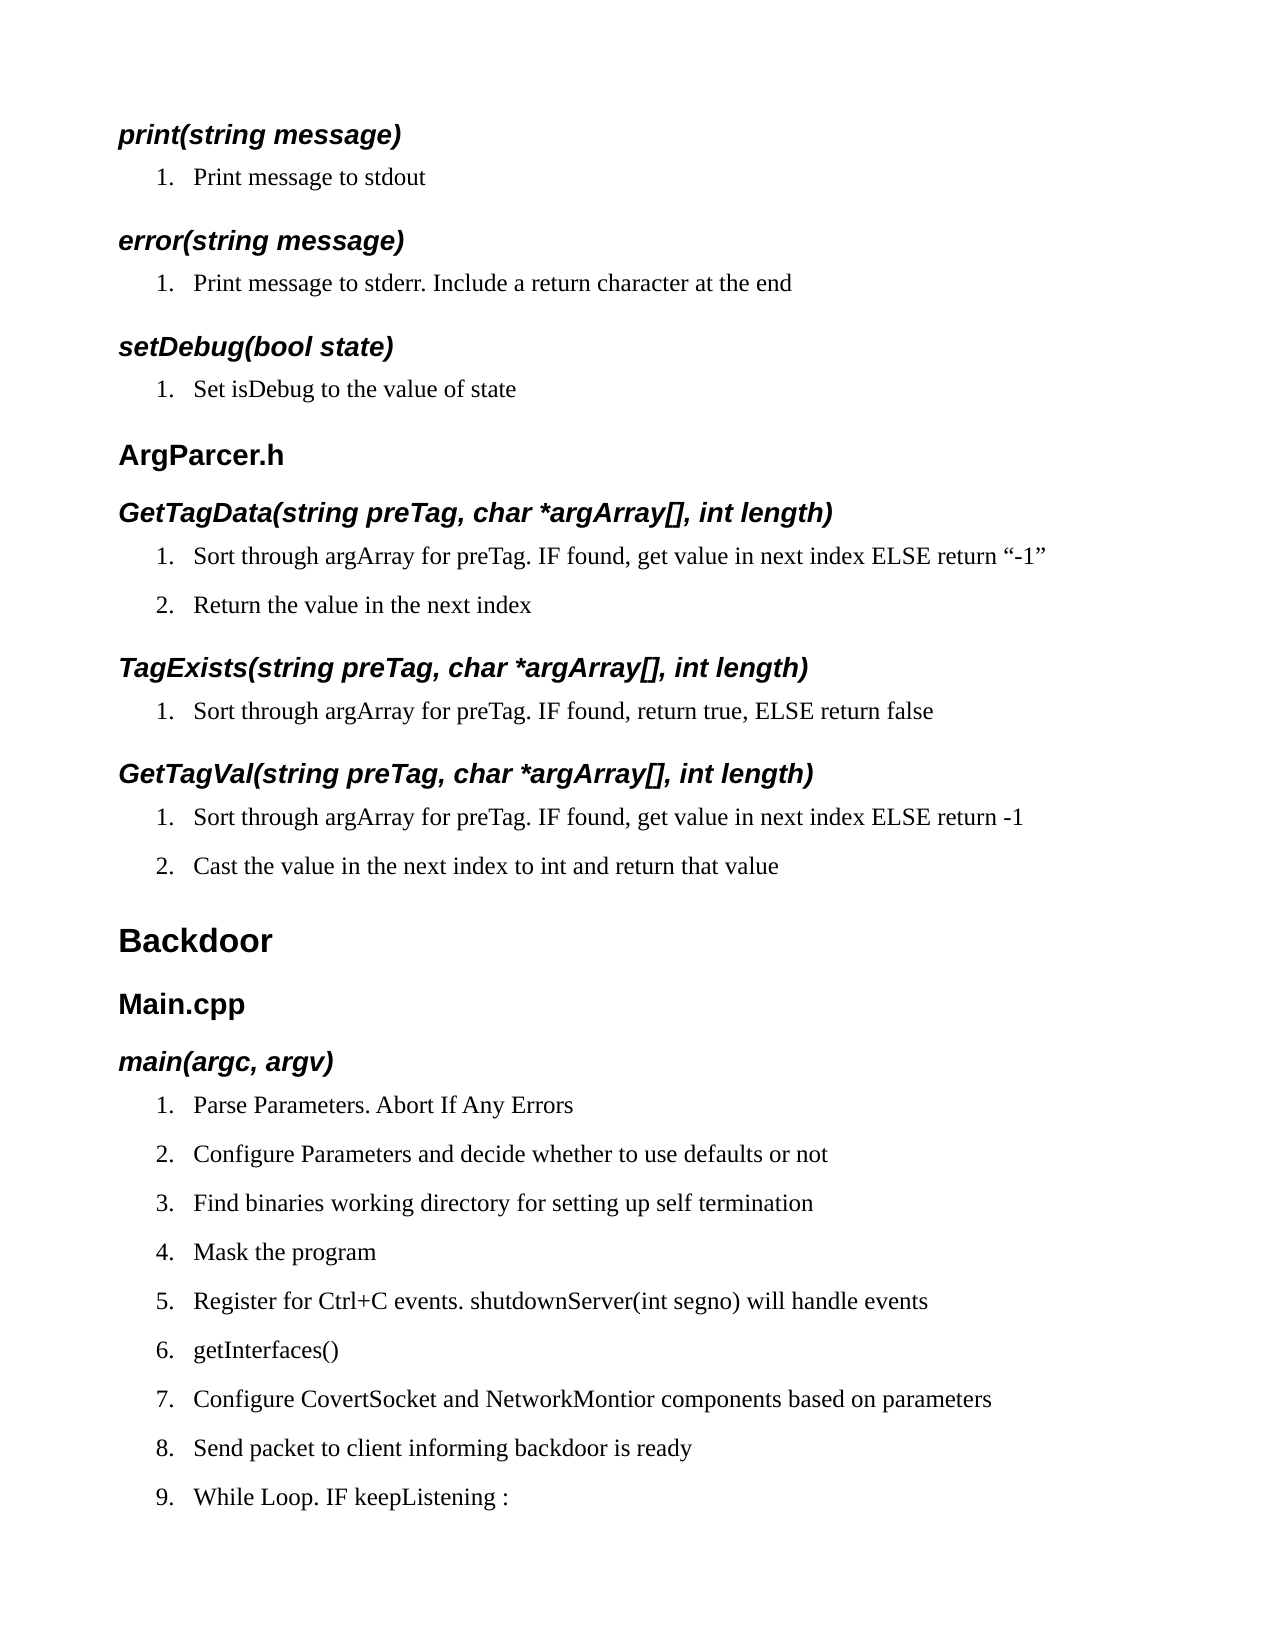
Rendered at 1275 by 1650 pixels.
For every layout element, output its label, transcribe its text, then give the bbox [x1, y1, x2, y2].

list Register for Ctrl+C events. shutdownServer(int segno) will handle events [156, 1286, 1157, 1315]
subtitle GetTagVal(string preTag, char *argArray[], int length) [118, 758, 1157, 789]
subtitle print(string message) [118, 118, 1157, 150]
subtitle ArgParcer.h [118, 438, 1157, 472]
list Configure CovertSocket and NetworkMontior components based on parameters [156, 1384, 1157, 1413]
list Cast the value in the next index to int and return that value [156, 851, 1157, 880]
list Configure Parameters and decide whether to use defaults or not [156, 1139, 1157, 1168]
list Parse Parameters. Abort If Any Errors [156, 1090, 1157, 1119]
list Print message to stderr. Include a return character at the end [156, 268, 1157, 297]
list Print message to stdout [156, 162, 1157, 191]
subtitle main(argc, argv) [118, 1046, 1157, 1077]
list Return the value in the next index [156, 590, 1157, 619]
list Sort through argArray for preTag. IF found, return true, ELSE return false [156, 696, 1157, 725]
list While Loop. IF keepListening : [156, 1482, 1157, 1511]
list Find binaries working directory for setting up self termination [156, 1188, 1157, 1217]
subtitle Backdoor [118, 921, 1157, 960]
list getInterfaces() [156, 1335, 1157, 1364]
subtitle GetTagData(string preTag, char *argArray[], int length) [118, 497, 1157, 529]
list Sort through argArray for preTag. IF found, get value in next index ELSE return -1 [156, 802, 1157, 831]
subtitle Main.cpp [118, 987, 1157, 1021]
list Mask the program [156, 1237, 1157, 1266]
subtitle TagExists(string preTag, char *argArray[], int length) [118, 652, 1157, 684]
subtitle error(string message) [118, 224, 1157, 256]
list Send packet to client informing backdoor is ready [156, 1433, 1157, 1462]
list Set isDebug to the value of state [156, 374, 1157, 403]
subtitle setDebug(bool state) [118, 330, 1157, 362]
list Sort through argArray for preTag. IF found, get value in next index ELSE return “-1” [156, 541, 1157, 570]
